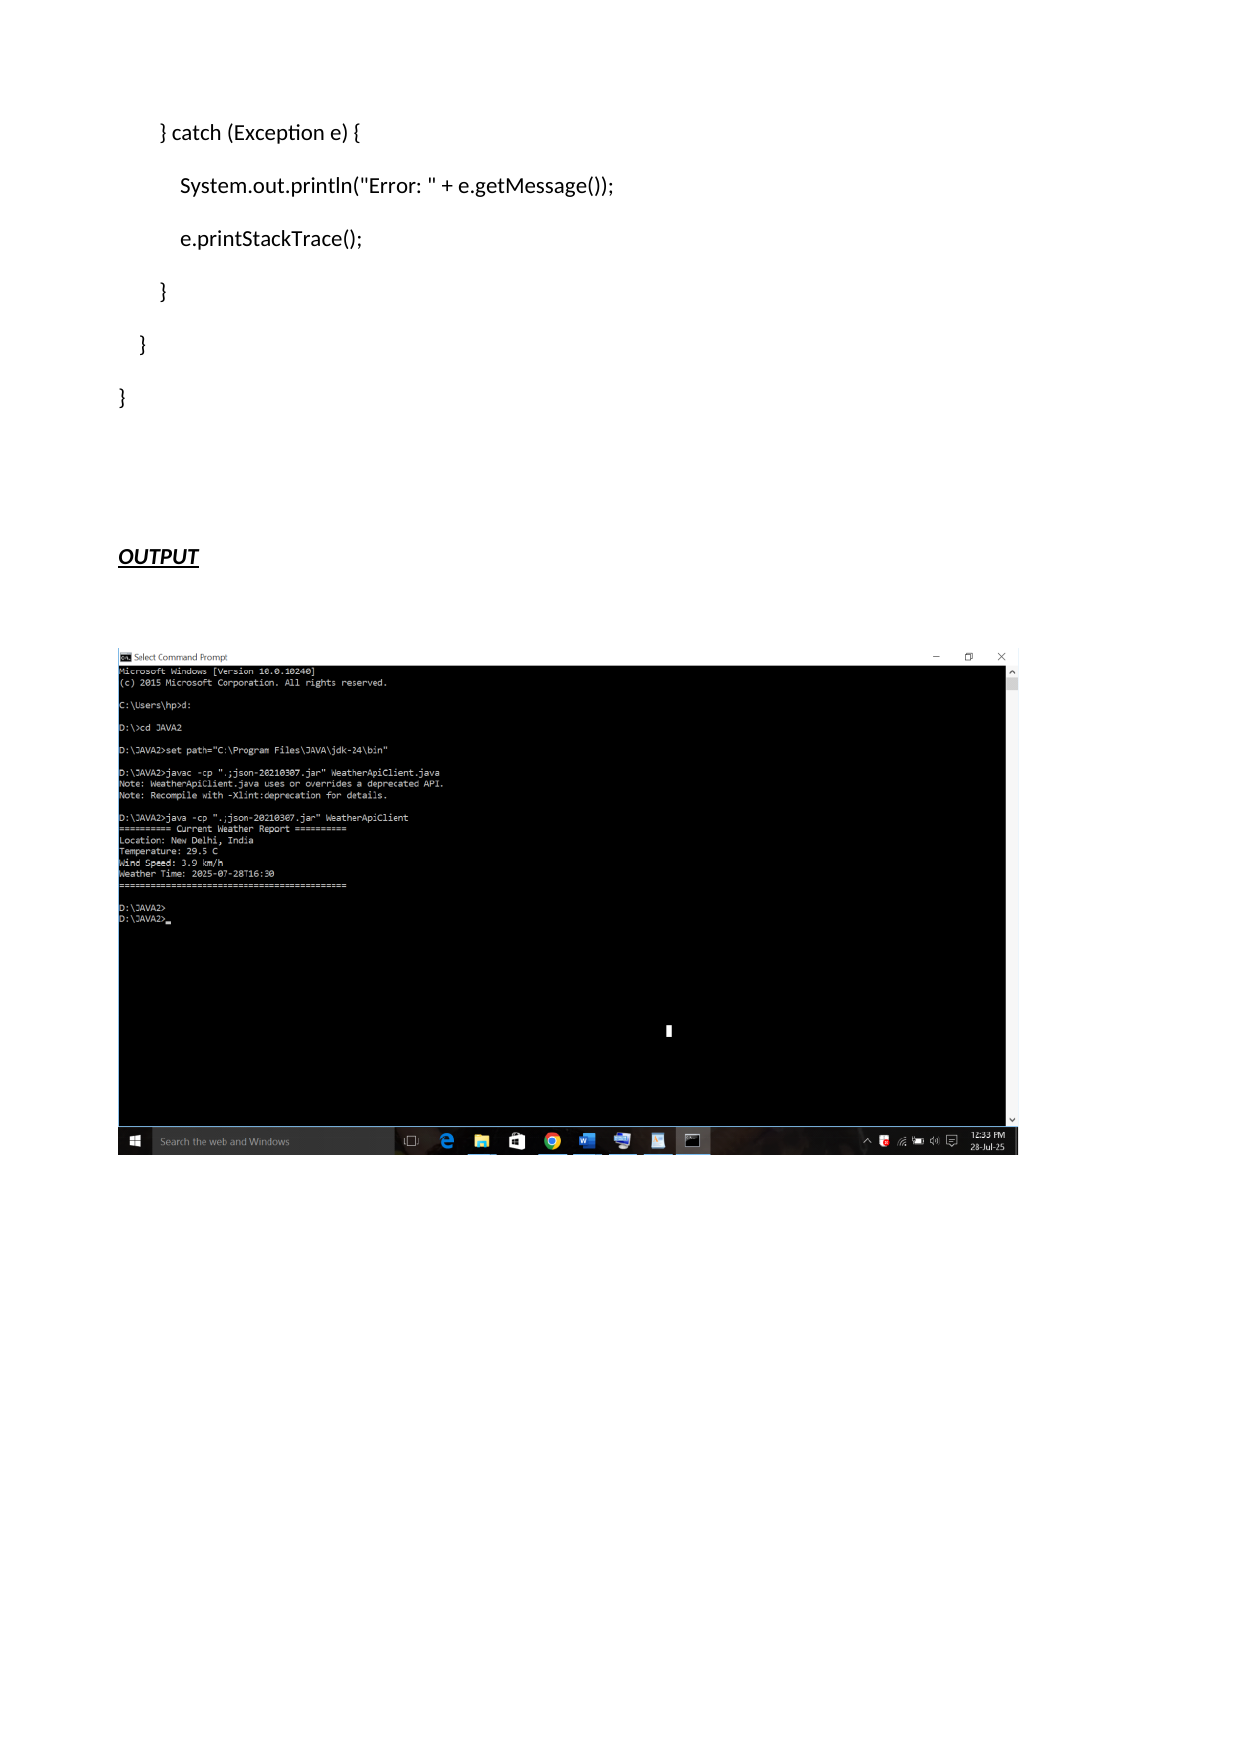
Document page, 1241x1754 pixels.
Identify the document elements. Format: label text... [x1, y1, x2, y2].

text OUTPUT [118, 542, 1122, 570]
text e.printStackTrace(); [118, 224, 1122, 252]
text } catch (Exception e) { [118, 118, 1122, 146]
text } [118, 330, 1122, 358]
text System.out.println("Error: " + e.getMessage()); [118, 171, 1122, 199]
text } [118, 277, 1122, 305]
text } [118, 383, 1122, 411]
